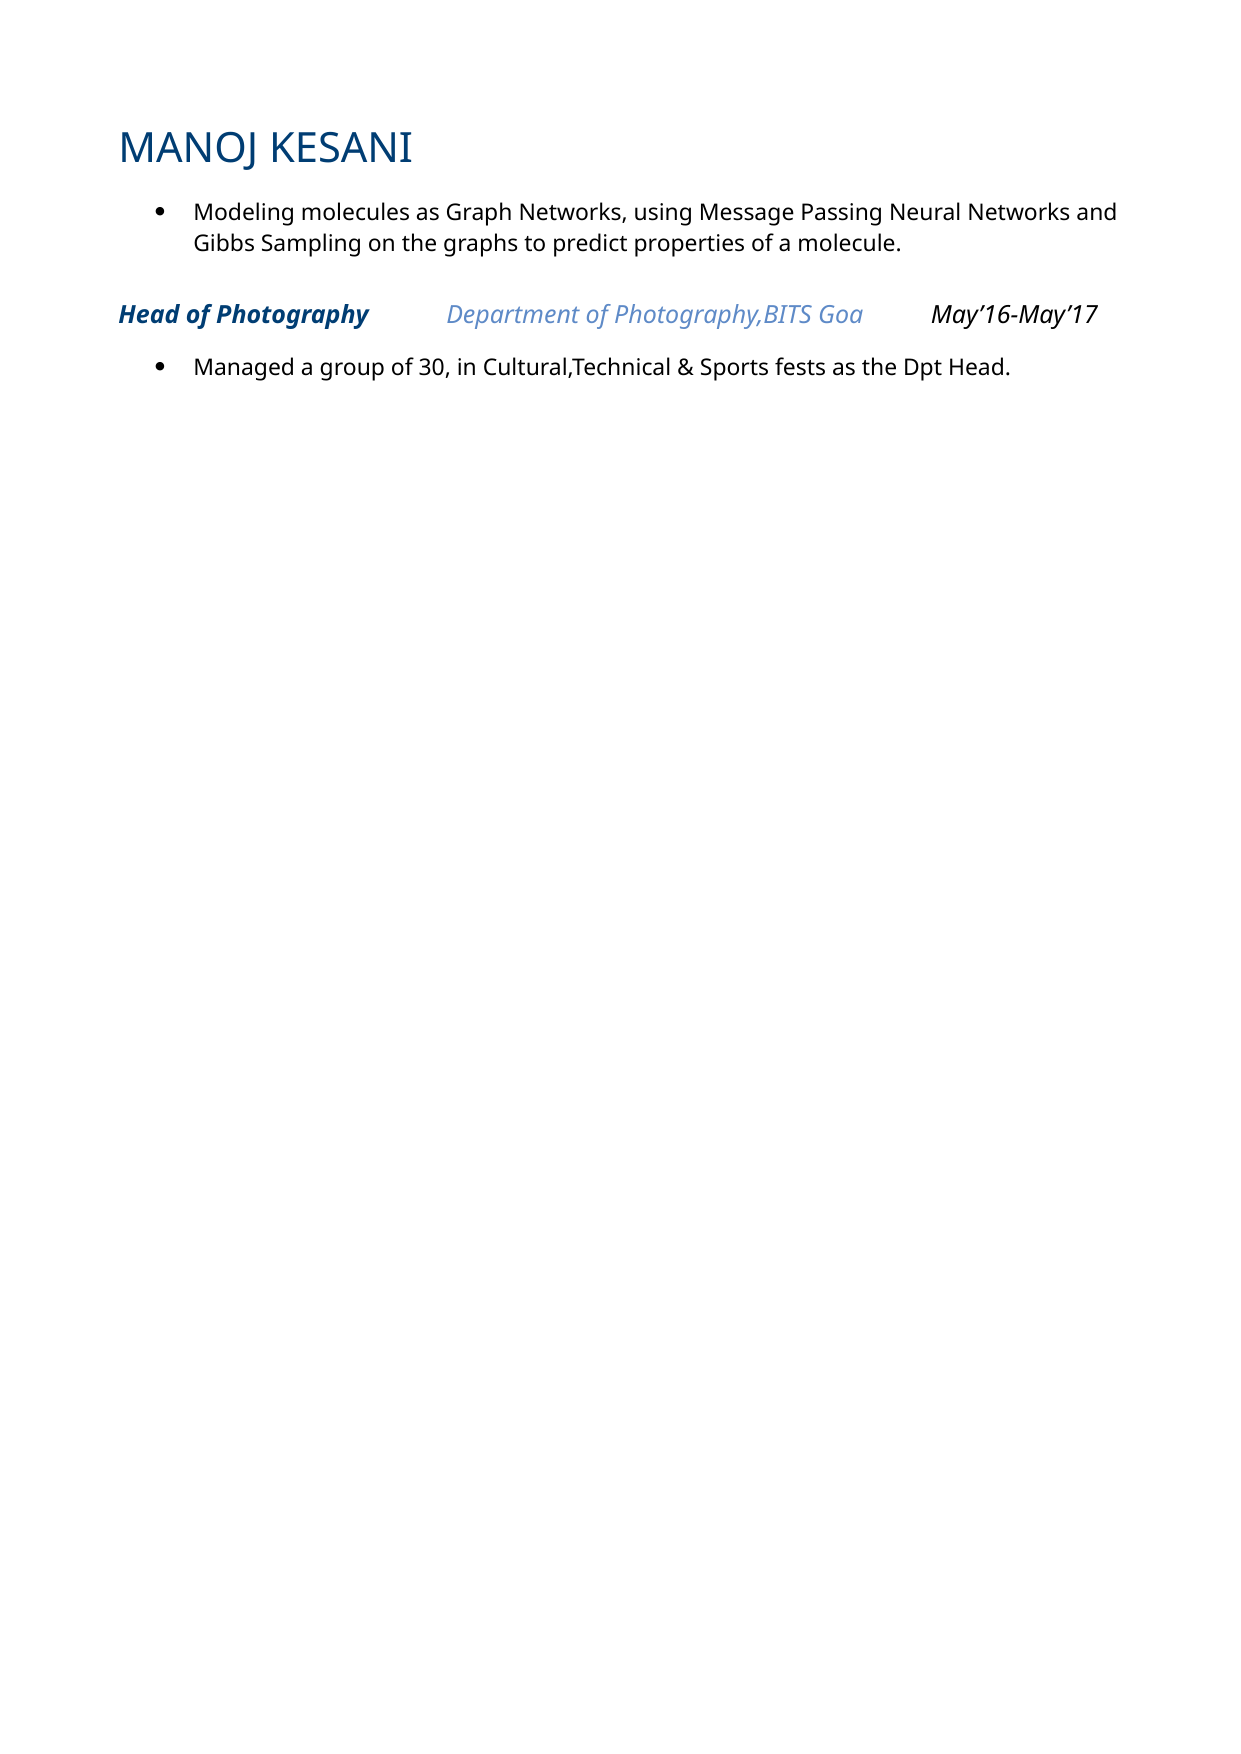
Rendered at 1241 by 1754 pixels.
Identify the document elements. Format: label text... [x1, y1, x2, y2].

list Managed a group of 30, in Cultural,Technical & Sports fests as the Dpt Head. [156, 351, 1122, 382]
text Head of Photography Department of Photography,BITS Goa May’16-May’17 [118, 296, 1122, 330]
list Modeling molecules as Graph Networks, using Message Passing Neural Networks and Gibbs Sampling on the graphs to predict properties of a molecule. [156, 196, 1122, 258]
